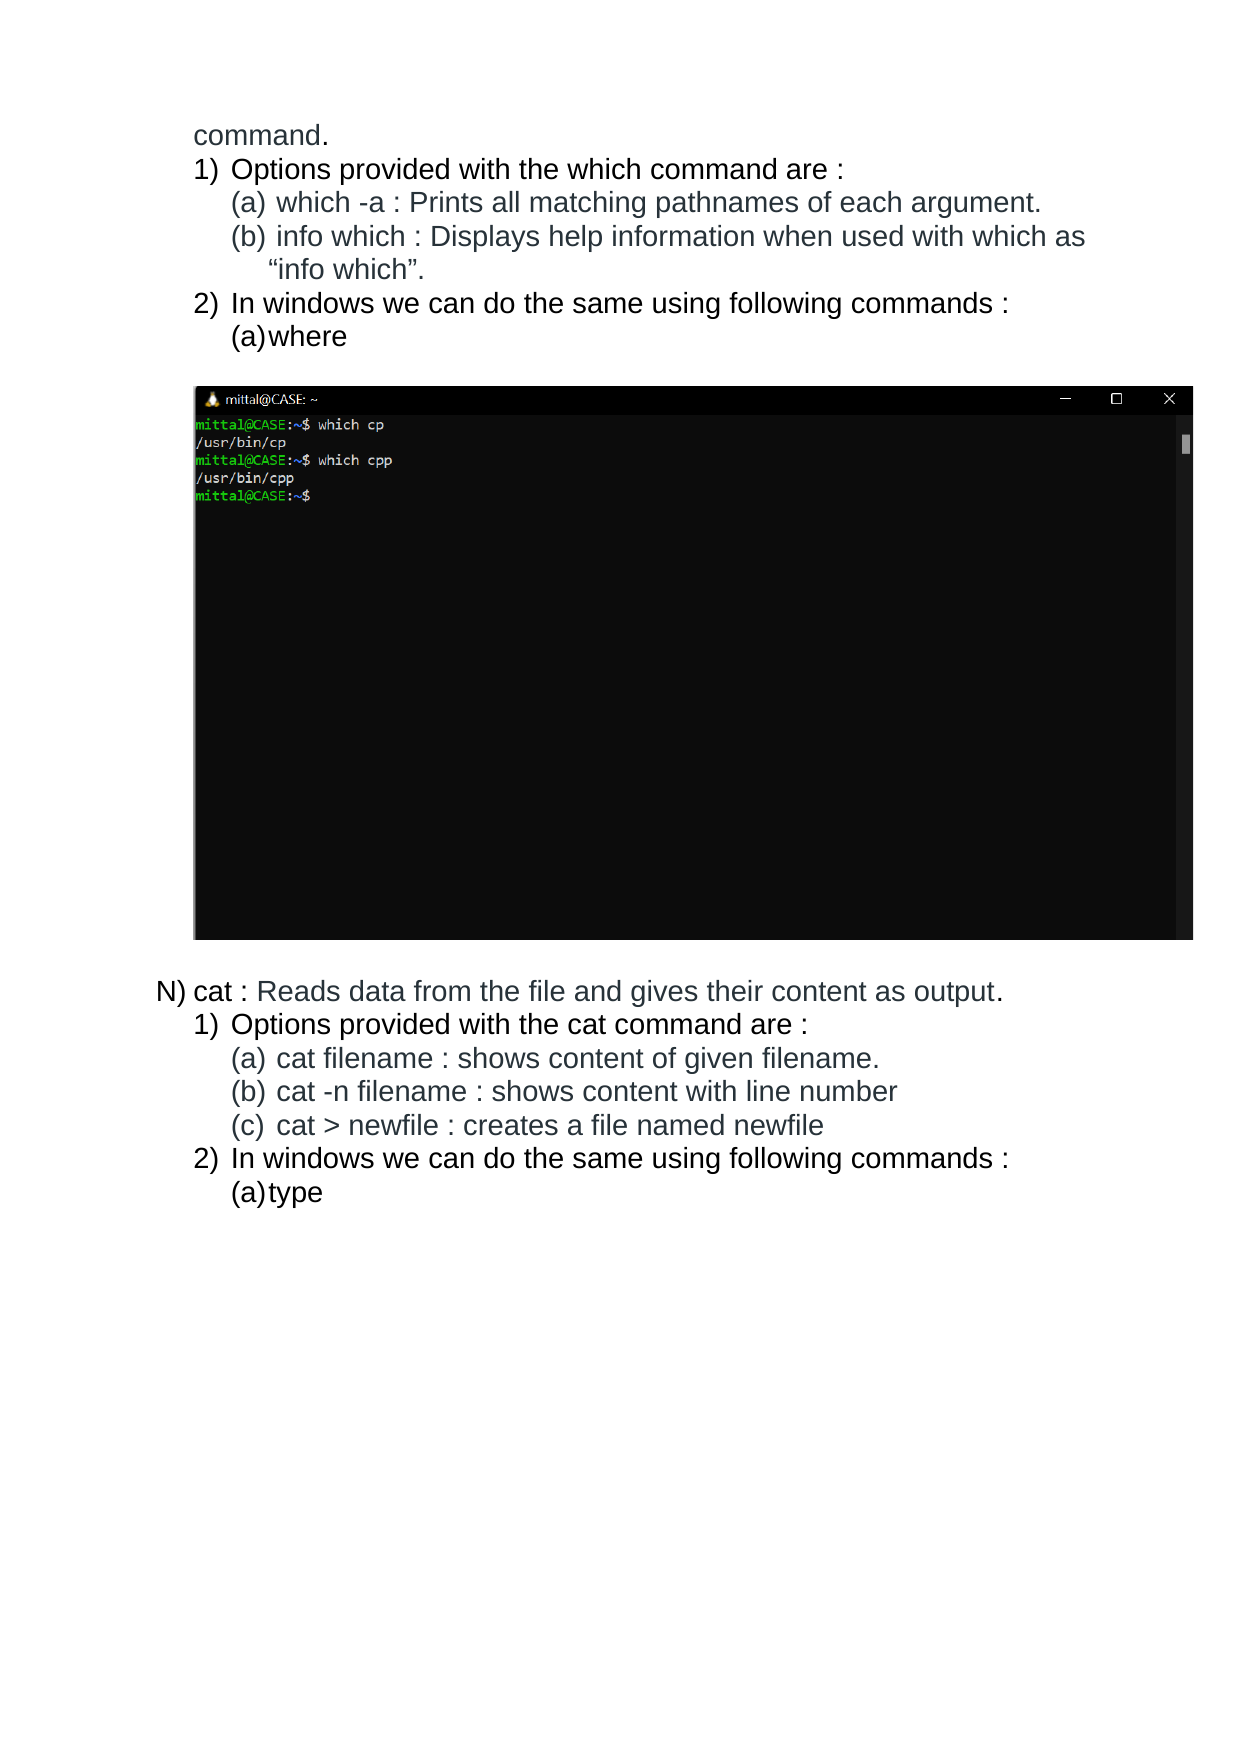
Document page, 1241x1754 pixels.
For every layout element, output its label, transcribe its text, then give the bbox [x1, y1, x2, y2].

list Options provided with the which command are : [193, 152, 1122, 185]
list In windows we can do the same using following commands : [193, 1141, 1122, 1175]
picture [193, 386, 1194, 940]
list cat : Reads data from the file and gives their content as output. [156, 973, 1122, 1007]
list type [231, 1175, 1122, 1208]
list cat -n filename : shows content with line number [231, 1074, 1122, 1108]
list where [231, 319, 1122, 353]
list which -a : Prints all matching pathnames of each argument. [231, 185, 1122, 219]
list Options provided with the cat command are : [193, 1007, 1122, 1041]
list In windows we can do the same using following commands : [193, 286, 1122, 319]
list command. [156, 118, 1122, 152]
list cat filename : shows content of given filename. [231, 1041, 1122, 1074]
list info which : Displays help information when used with which as “info which”. [231, 219, 1122, 286]
list cat > newfile : creates a file named newfile [231, 1108, 1122, 1141]
